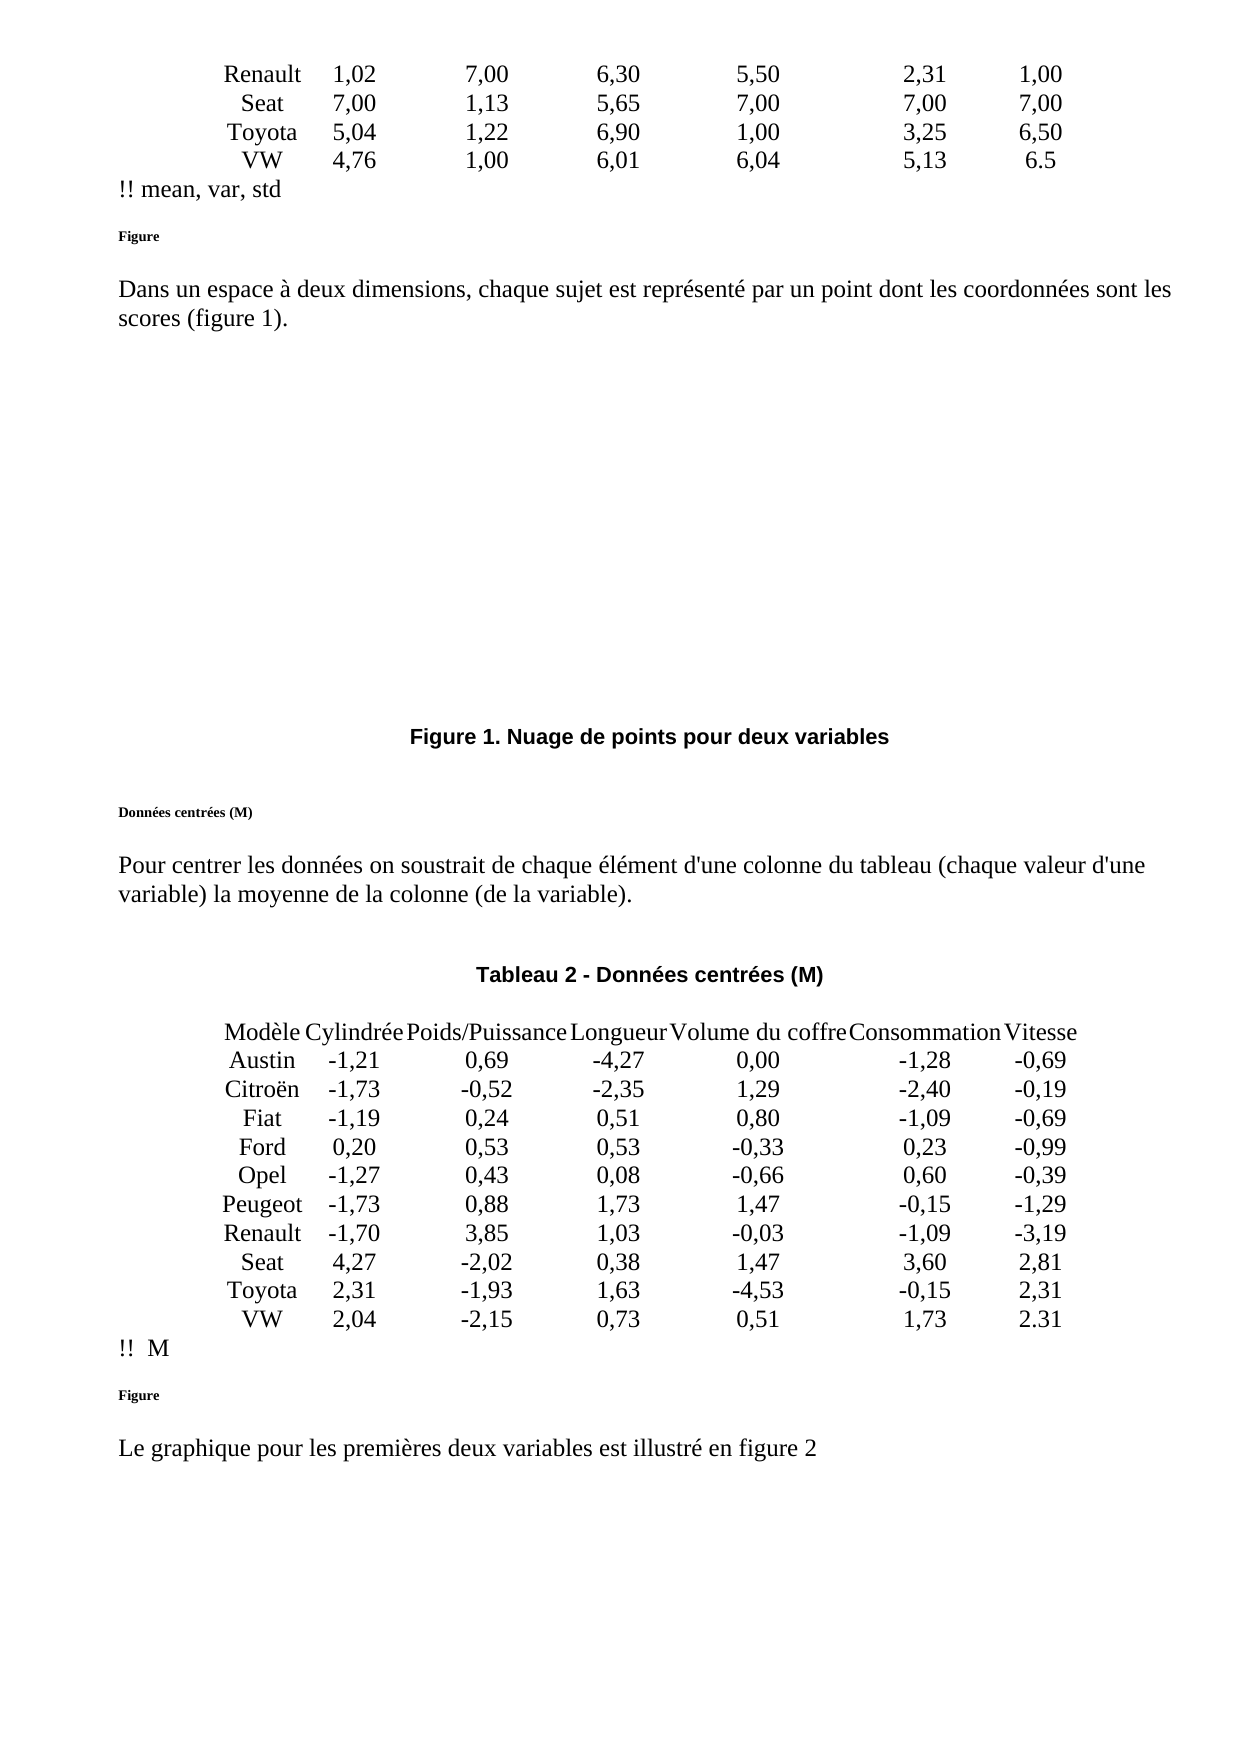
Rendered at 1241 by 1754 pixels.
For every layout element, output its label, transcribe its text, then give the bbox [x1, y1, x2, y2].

table_cell 7,00 [304, 88, 405, 117]
table_cell 1,02 [304, 59, 405, 88]
table_cell -0,15 [848, 1276, 1002, 1304]
table_cell 6,01 [568, 145, 668, 174]
table_cell 0,23 [848, 1132, 1002, 1161]
subtitle Figure [118, 228, 1181, 244]
table_cell 4,27 [304, 1247, 405, 1276]
table_cell 2,31 [1002, 1304, 1079, 1333]
table_cell -0,33 [668, 1132, 847, 1161]
table_cell Opel [221, 1161, 303, 1189]
table_cell 6,04 [668, 145, 847, 174]
table_cell Citroën [221, 1074, 303, 1103]
table_cell -4,27 [568, 1046, 668, 1074]
table_cell Seat [221, 1247, 303, 1276]
table_cell -2,40 [848, 1074, 1002, 1103]
text Dans un espace à deux dimensions, chaque sujet est représenté par un point dont les coordonnées sont les scores (figure 1). [118, 274, 1181, 332]
table_cell -0,39 [1002, 1161, 1079, 1189]
table_cell 5,04 [304, 117, 405, 145]
table_cell -0,03 [668, 1218, 847, 1247]
table_cell 0,43 [405, 1161, 568, 1189]
table_cell -0,69 [1002, 1103, 1079, 1132]
table_cell 1,00 [405, 145, 568, 174]
table_cell 0,00 [668, 1046, 847, 1074]
table_cell 1,73 [848, 1304, 1002, 1333]
table_cell -4,53 [668, 1276, 847, 1304]
text Le graphique pour les premières deux variables est illustré en figure 2 [118, 1433, 1181, 1462]
table_cell 1,00 [668, 117, 847, 145]
table_cell Fiat [221, 1103, 303, 1132]
table_cell 6,50 [1002, 117, 1079, 145]
table_cell 0,24 [405, 1103, 568, 1132]
table_cell -0,99 [1002, 1132, 1079, 1161]
table_cell VW [221, 145, 303, 174]
table_cell 3,85 [405, 1218, 568, 1247]
table_cell -3,19 [1002, 1218, 1079, 1247]
table_cell 5,65 [568, 88, 668, 117]
table_cell -1,09 [848, 1103, 1002, 1132]
table_cell Austin [221, 1046, 303, 1074]
table_cell 0,20 [304, 1132, 405, 1161]
table_header Cylindrée [304, 1017, 405, 1046]
table_cell 2,81 [1002, 1247, 1079, 1276]
table_cell 0,51 [668, 1304, 847, 1333]
table_cell 1,13 [405, 88, 568, 117]
table_cell -0,19 [1002, 1074, 1079, 1103]
subtitle Données centrées (M) [118, 804, 1181, 821]
table_cell 0,08 [568, 1161, 668, 1189]
table_cell 3,60 [848, 1247, 1002, 1276]
text !! mean, var, std [118, 174, 1181, 203]
table_cell 0,80 [668, 1103, 847, 1132]
table_cell 7,00 [668, 88, 847, 117]
table_cell 6,90 [568, 117, 668, 145]
table_header Consommation [848, 1017, 1002, 1046]
table_cell 7,00 [848, 88, 1002, 117]
table_cell 6,5 [1002, 145, 1079, 174]
table_cell -1,27 [304, 1161, 405, 1189]
table_cell 4,76 [304, 145, 405, 174]
table_cell 3,25 [848, 117, 1002, 145]
table_cell 0,60 [848, 1161, 1002, 1189]
table_cell Toyota [221, 1276, 303, 1304]
table_cell 5,50 [668, 59, 847, 88]
table_cell -2,02 [405, 1247, 568, 1276]
table_cell 0,73 [568, 1304, 668, 1333]
table_cell Seat [221, 88, 303, 117]
subtitle Tableau 2 - Données centrées (M) [118, 962, 1181, 987]
table_cell 2,04 [304, 1304, 405, 1333]
table_cell 1,22 [405, 117, 568, 145]
table_cell 1,47 [668, 1247, 847, 1276]
table_cell -0,52 [405, 1074, 568, 1103]
table_cell 0,88 [405, 1189, 568, 1218]
table_cell -0,69 [1002, 1046, 1079, 1074]
table_cell -1,28 [848, 1046, 1002, 1074]
table_cell -0,66 [668, 1161, 847, 1189]
table_cell -2,35 [568, 1074, 668, 1103]
subtitle Figure 1. Nuage de points pour deux variables [118, 724, 1181, 749]
table_cell -0,15 [848, 1189, 1002, 1218]
table_cell 2,31 [304, 1276, 405, 1304]
table_cell Renault [221, 1218, 303, 1247]
table_cell 1,47 [668, 1189, 847, 1218]
table_cell -1,73 [304, 1074, 405, 1103]
table_cell 5,13 [848, 145, 1002, 174]
table_cell 1,63 [568, 1276, 668, 1304]
table_cell -1,09 [848, 1218, 1002, 1247]
table_cell -1,21 [304, 1046, 405, 1074]
table_header Vitesse [1002, 1017, 1079, 1046]
table_header Poids/Puissance [405, 1017, 568, 1046]
table_cell Toyota [221, 117, 303, 145]
table_header Volume du coffre [668, 1017, 847, 1046]
table_cell -1,93 [405, 1276, 568, 1304]
table_cell 1,73 [568, 1189, 668, 1218]
table_cell -2,15 [405, 1304, 568, 1333]
table_header Modèle [221, 1017, 303, 1046]
table_cell -1,73 [304, 1189, 405, 1218]
table_cell 0,51 [568, 1103, 668, 1132]
table_cell 7,00 [1002, 88, 1079, 117]
table_cell 1,03 [568, 1218, 668, 1247]
table_cell 0,53 [568, 1132, 668, 1161]
table_cell -1,29 [1002, 1189, 1079, 1218]
table_cell 1,00 [1002, 59, 1079, 88]
subtitle Figure [118, 1387, 1181, 1403]
table_cell 0,53 [405, 1132, 568, 1161]
table_cell 1,29 [668, 1074, 847, 1103]
table_cell Ford [221, 1132, 303, 1161]
table_cell 7,00 [405, 59, 568, 88]
table_cell -1,19 [304, 1103, 405, 1132]
text Pour centrer les données on soustrait de chaque élément d'une colonne du tableau (chaque valeur d'une variable) la moyenne de la colonne (de la variable). [118, 850, 1181, 908]
table_header Longueur [568, 1017, 668, 1046]
table_cell 6,30 [568, 59, 668, 88]
text !! M [118, 1333, 1181, 1362]
table_cell 0,38 [568, 1247, 668, 1276]
table_cell -1,70 [304, 1218, 405, 1247]
table_cell Renault [221, 59, 303, 88]
table_cell Peugeot [221, 1189, 303, 1218]
table_cell 2,31 [848, 59, 1002, 88]
table_cell 2,31 [1002, 1276, 1079, 1304]
table_cell 0,69 [405, 1046, 568, 1074]
table_cell VW [221, 1304, 303, 1333]
